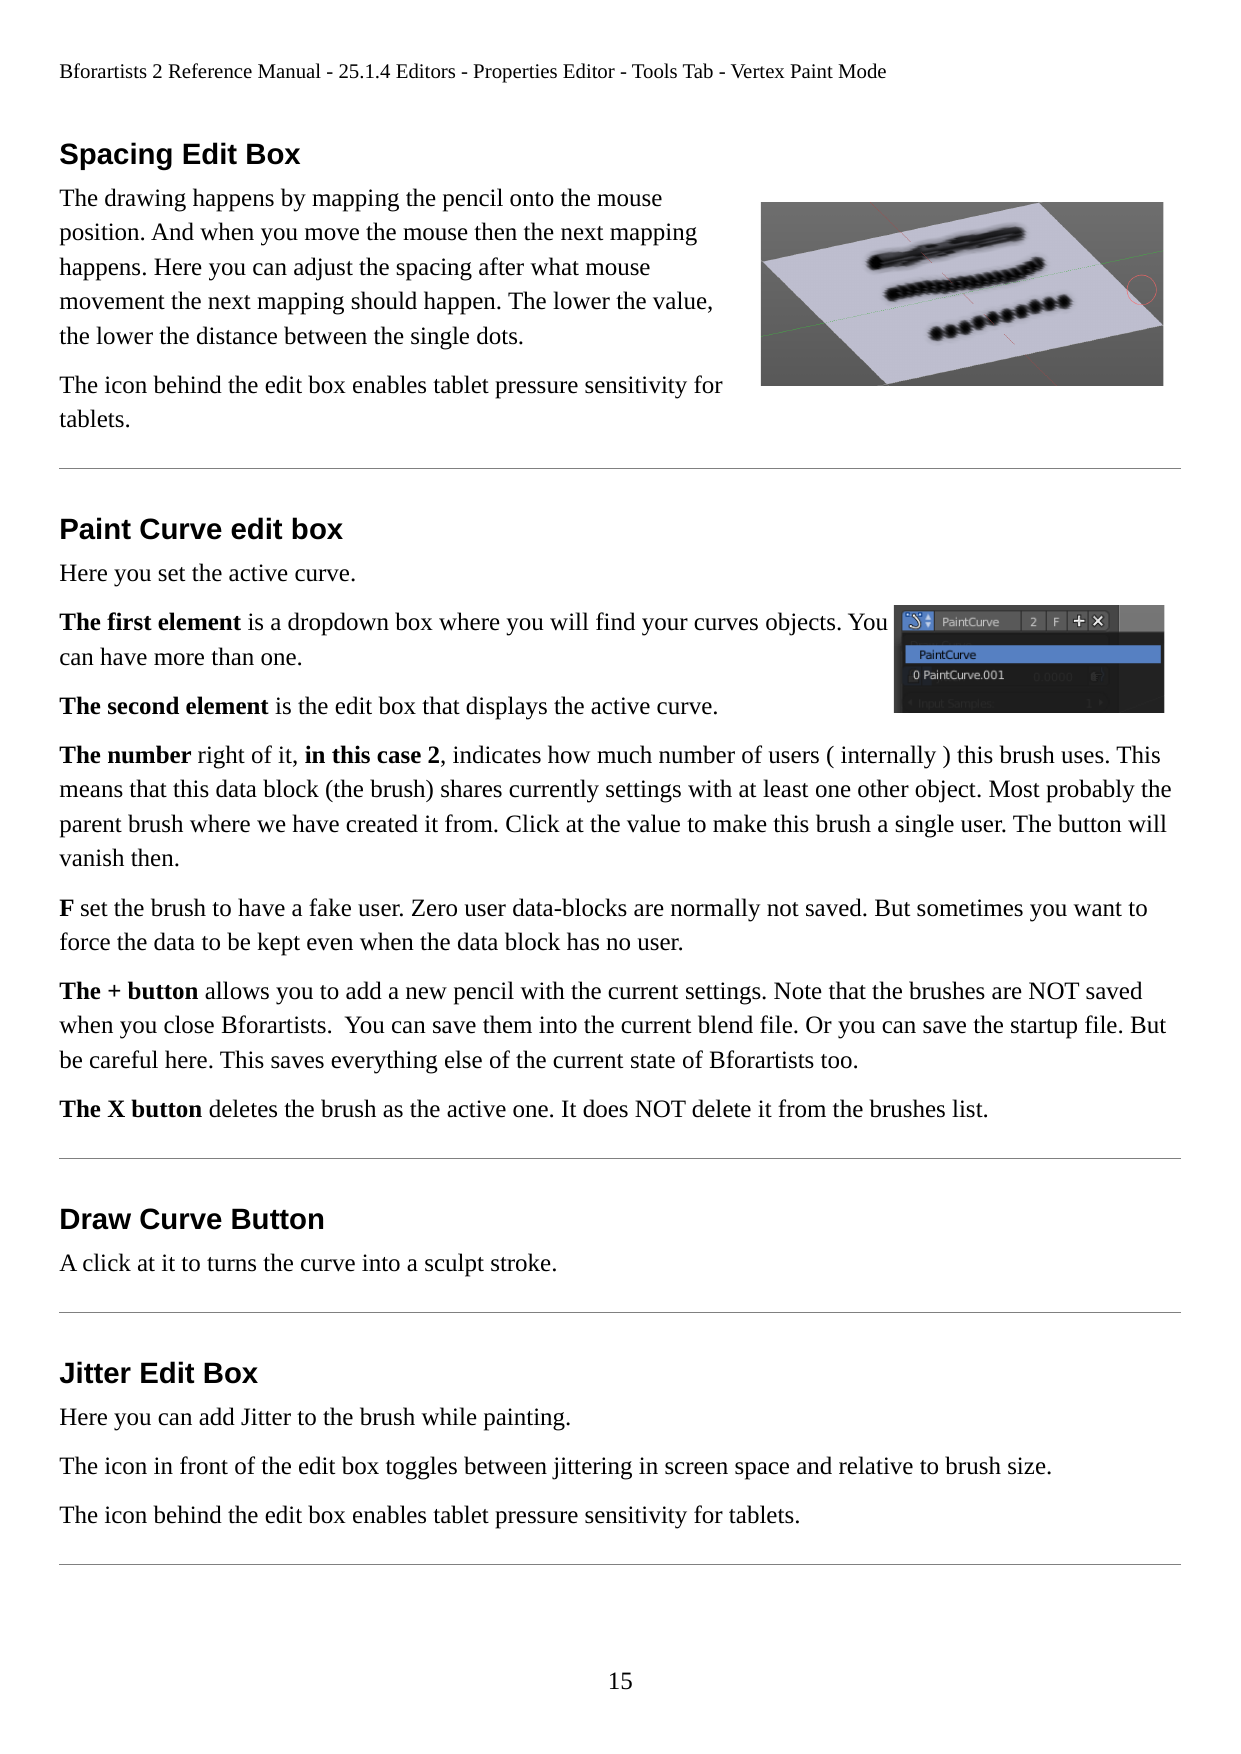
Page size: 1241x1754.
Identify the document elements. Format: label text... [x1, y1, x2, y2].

subtitle Jitter Edit Box [59, 1356, 1181, 1390]
text The X button deletes the brush as the active one. It does NOT delete it from the brushes list. [59, 1094, 1181, 1123]
text The second element is the edit box that displays the active curve. [59, 691, 1181, 720]
text The icon behind the edit box enables tablet pressure sensitivity for tablets. [59, 370, 1181, 433]
text The icon in front of the edit box toggles between jittering in screen space and relative to brush size. [59, 1451, 1181, 1480]
text Here you set the active curve. [59, 558, 1181, 587]
text F set the brush to have a fake user. Zero user data-blocks are normally not saved. But sometimes you want to force the data to be kept even when the data block has no user. [59, 893, 1181, 956]
text The icon behind the edit box enables tablet pressure sensitivity for tablets. [59, 1500, 1181, 1529]
text The drawing happens by mapping the pencil onto the mouse position. And when you move the mouse then the next mapping happens. Here you can adjust the spacing after what mouse movement the next mapping should happen. The lower the value, the lower the distance between the single dots. [59, 183, 1181, 349]
text A click at it to turns the curve into a sculpt stroke. [59, 1248, 1181, 1277]
subtitle Draw Curve Button [59, 1202, 1181, 1236]
text The number right of it, in this case 2, indicates how much number of users ( internally ) this brush uses. This means that this data block (the brush) shares currently settings with at least one other object. Most probably the parent brush where we have created it from. Click at the value to make this brush a single user. The button will vanish then. [59, 740, 1181, 872]
subtitle Paint Curve edit box [59, 512, 1181, 546]
subtitle Spacing Edit Box [59, 137, 1181, 170]
text The first element is a dropdown box where you will find your curves objects. You can have more than one. [59, 607, 893, 671]
text The + button allows you to add a new pencil with the current settings. Note that the brushes are NOT saved when you close Bforartists. You can save them into the current blend file. Or you can save the startup file. But be careful here. This saves everything else of the current state of Bforartists too. [59, 976, 1181, 1074]
picture [893, 605, 1165, 713]
picture [760, 202, 1164, 386]
text Here you can add Jitter to the brush while painting. [59, 1402, 1181, 1431]
